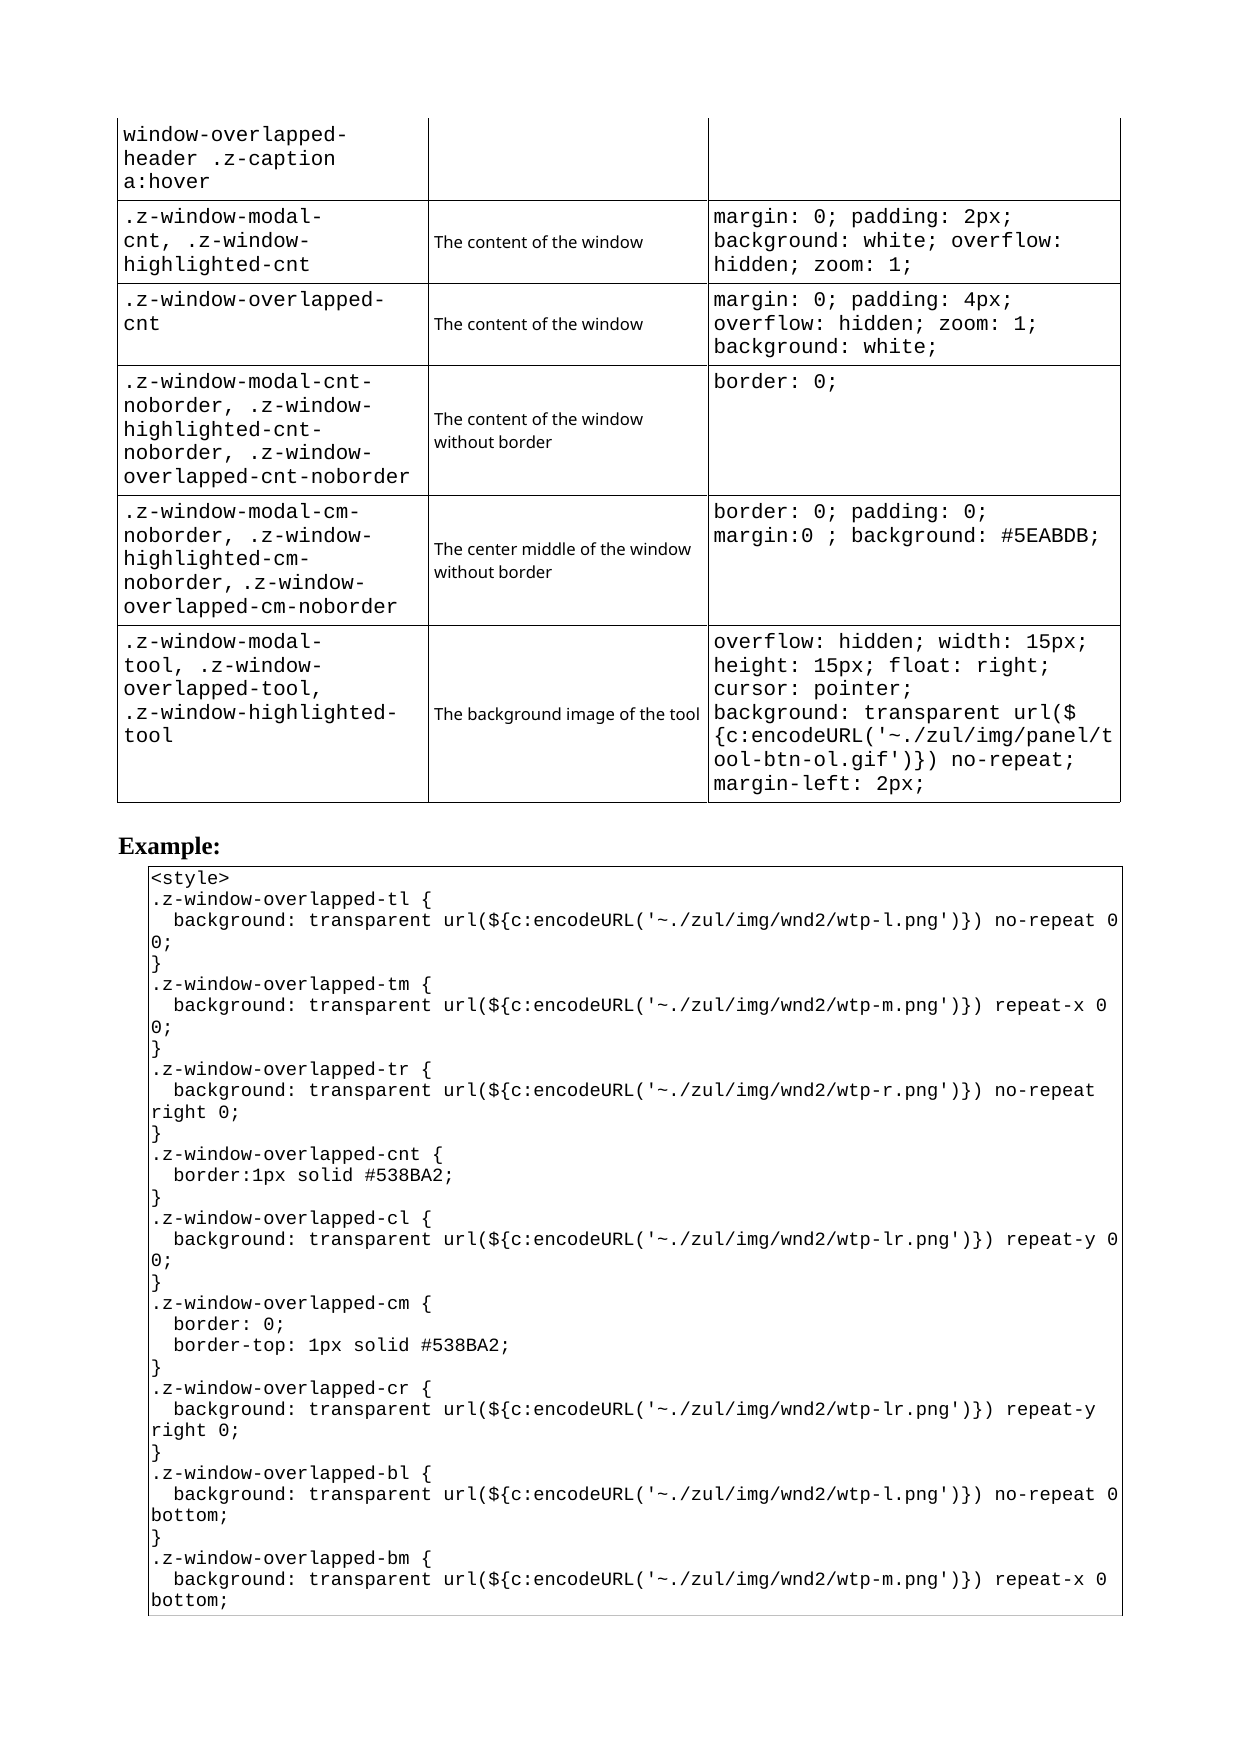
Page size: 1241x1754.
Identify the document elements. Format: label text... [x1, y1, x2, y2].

table_cell The center middle of the window without border [429, 496, 707, 625]
table_cell margin: 0; padding: 4px; overflow: hidden; zoom: 1; background: white; [709, 284, 1120, 365]
table_cell The content of the window [429, 284, 707, 365]
text <style> .z-window-overlapped-tl { background: transparent url(${c:encodeURL('~./zul/img/wnd2/wtp-l.png')}) no-repeat 0 0; } .z-window-overlapped-tm { background: transparent url(${c:encodeURL('~./zul/img/wnd2/wtp-m.png')}) repeat-x 0 0; } .z-window-overlapped-tr { background: transparent url(${c:encodeURL('~./zul/img/wnd2/wtp-r.png')}) no-repeat right 0; } .z-window-overlapped-cnt { border:1px solid #538BA2; } .z-window-overlapped-cl { background: transparent url(${c:encodeURL('~./zul/img/wnd2/wtp-lr.png')}) repeat-y 0 0; } .z-window-overlapped-cm { border: 0; border-top: 1px solid #538BA2; } .z-window-overlapped-cr { background: transparent url(${c:encodeURL('~./zul/img/wnd2/wtp-lr.png')}) repeat-y right 0; } .z-window-overlapped-bl { background: transparent url(${c:encodeURL('~./zul/img/wnd2/wtp-l.png')}) no-repeat 0 bottom; } .z-window-overlapped-bm { background: transparent url(${c:encodeURL('~./zul/img/wnd2/wtp-m.png')}) repeat-x 0 bottom; [149, 867, 1122, 1615]
table_cell The content of the window [429, 201, 707, 283]
table_cell margin: 0; padding: 2px; background: white; overflow: hidden; zoom: 1; [709, 201, 1120, 283]
table_cell .z-window-modal-cnt-noborder, .z-window-highlighted-cnt-noborder, .z-window-overlapped-cnt-noborder [118, 366, 428, 495]
table_cell .z-window-modal-cm-noborder, .z-window-highlighted-cm-noborder, .z-window-overlapped-cm-noborder [118, 496, 428, 625]
table_cell [429, 118, 707, 200]
table_cell border: 0; [709, 366, 1120, 495]
table_cell The content of the window without border [429, 366, 707, 495]
text Example: [118, 831, 1122, 860]
table_cell .z-window-modal-tool, .z-window-overlapped-tool, .z-window-highlighted-tool [118, 626, 428, 802]
table_cell overflow: hidden; width: 15px; height: 15px; float: right; cursor: pointer; background: transparent url(${c:encodeURL('~./zul/img/panel/tool-btn-ol.gif')}) no-repeat; margin-left: 2px; [709, 626, 1120, 802]
table_cell window-overlapped-header .z-caption a:hover [118, 118, 428, 200]
table_cell [709, 118, 1120, 200]
table_cell .z-window-overlapped-cnt [118, 284, 428, 365]
table_cell .z-window-modal-cnt, .z-window-highlighted-cnt [118, 201, 428, 283]
table_cell border: 0; padding: 0; margin:0 ; background: #5EABDB; [709, 496, 1120, 625]
table_cell The background image of the tool [429, 626, 707, 802]
